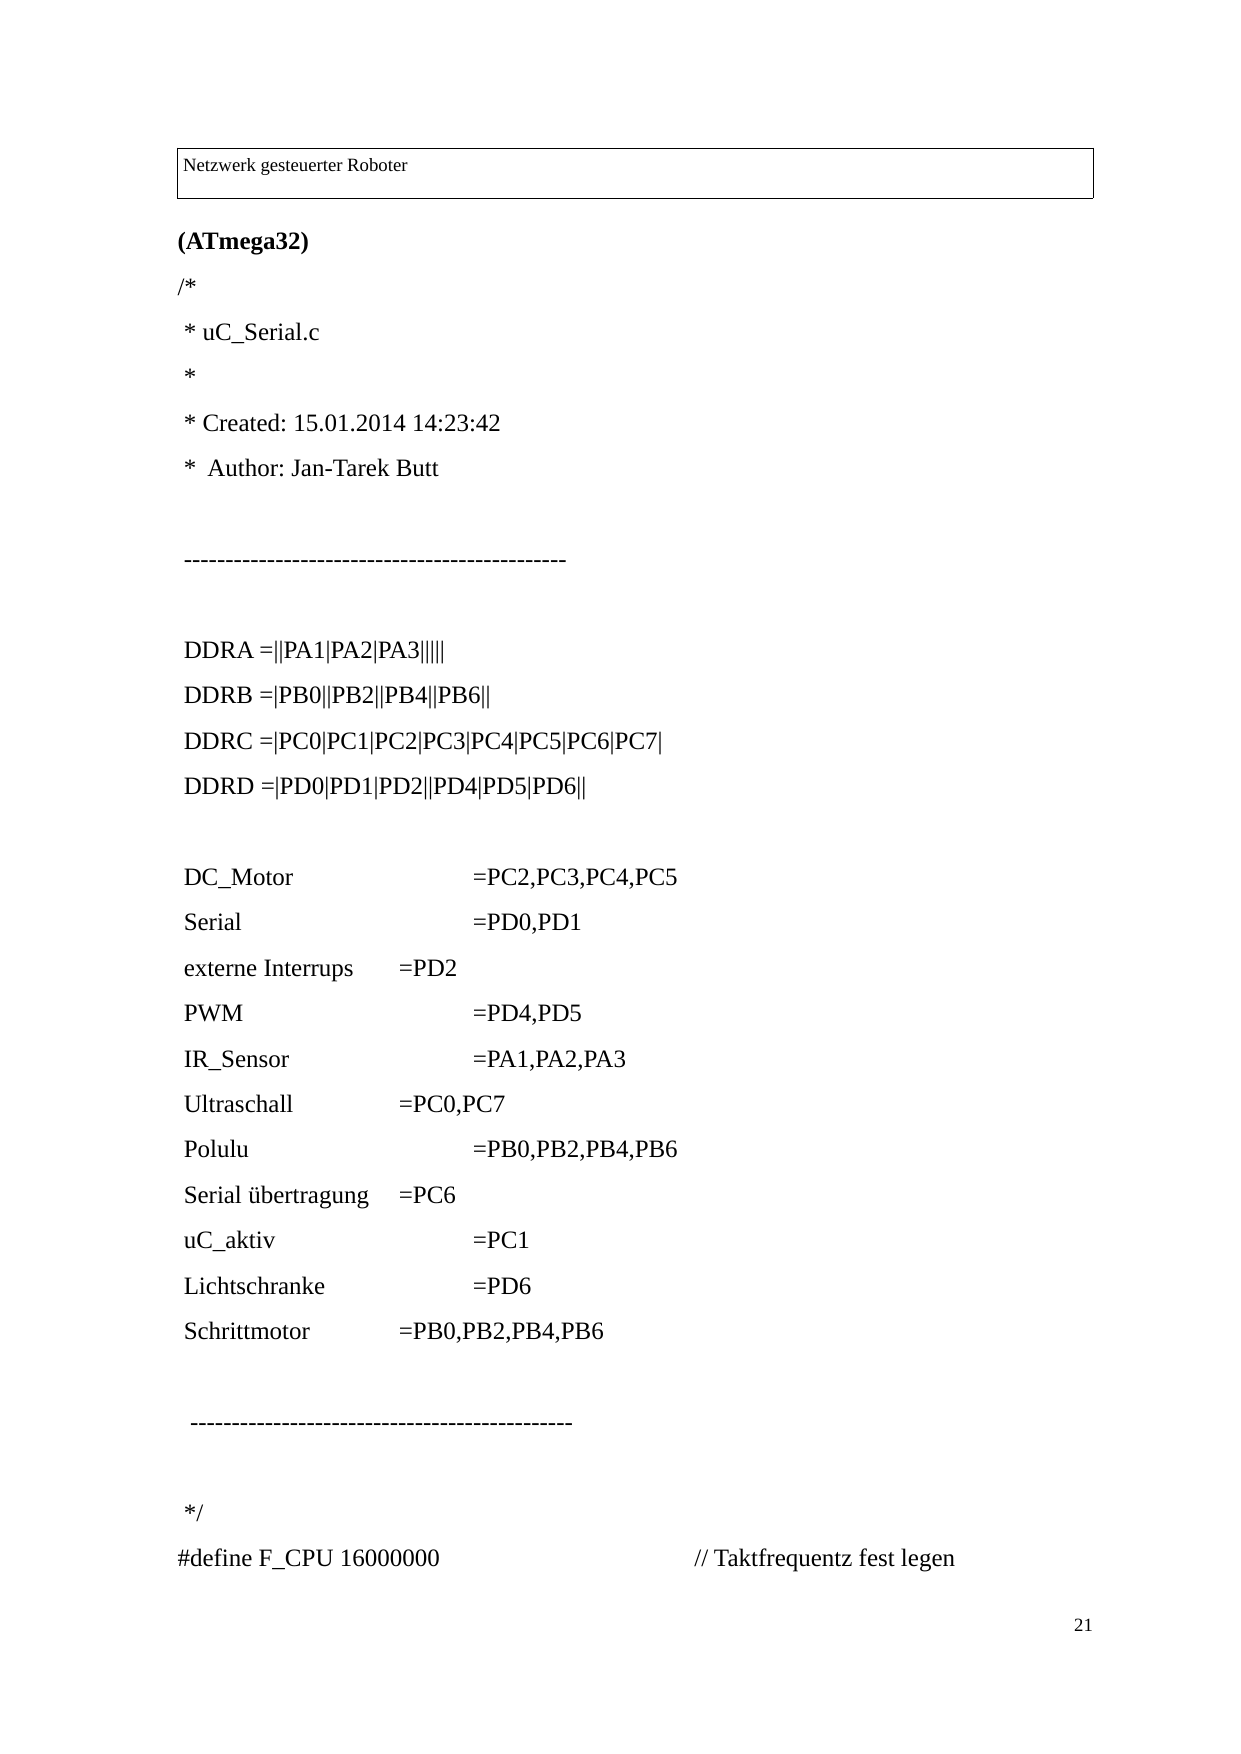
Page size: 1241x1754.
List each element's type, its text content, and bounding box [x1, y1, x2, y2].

text #define F_CPU 16000000 // Taktfrequentz fest legen [177, 1543, 1093, 1572]
text * Created: 15.01.2014 14:23:42 [177, 408, 1093, 437]
text ---------------------------------------------- [177, 1407, 1093, 1436]
text Schrittmotor =PB0,PB2,PB4,PB6 [177, 1316, 1093, 1345]
text (ATmega32) [177, 226, 1093, 255]
text DDRC =|PC0|PC1|PC2|PC3|PC4|PC5|PC6|PC7| [177, 726, 1093, 754]
text DC_Motor =PC2,PC3,PC4,PC5 [177, 862, 1093, 891]
text * Author: Jan-Tarek Butt [177, 453, 1093, 482]
text IR_Sensor =PA1,PA2,PA3 [177, 1044, 1093, 1072]
text PWM =PD4,PD5 [177, 998, 1093, 1027]
text Polulu =PB0,PB2,PB4,PB6 [177, 1134, 1093, 1163]
text externe Interrups =PD2 [177, 953, 1093, 982]
text Serial =PD0,PD1 [177, 907, 1093, 936]
text */ [177, 1498, 1093, 1527]
text Lichtschranke =PD6 [177, 1271, 1093, 1299]
text * uC_Serial.c [177, 317, 1093, 346]
text DDRB =|PB0||PB2||PB4||PB6|| [177, 680, 1093, 709]
text /* [177, 272, 1093, 300]
text Ultraschall =PC0,PC7 [177, 1089, 1093, 1118]
text DDRA =||PA1|PA2|PA3||||| [177, 635, 1093, 664]
text * [177, 362, 1093, 391]
text ---------------------------------------------- [177, 544, 1093, 573]
text Serial übertragung =PC6 [177, 1180, 1093, 1209]
text uC_aktiv =PC1 [177, 1225, 1093, 1254]
text DDRD =|PD0|PD1|PD2||PD4|PD5|PD6|| [177, 771, 1093, 800]
